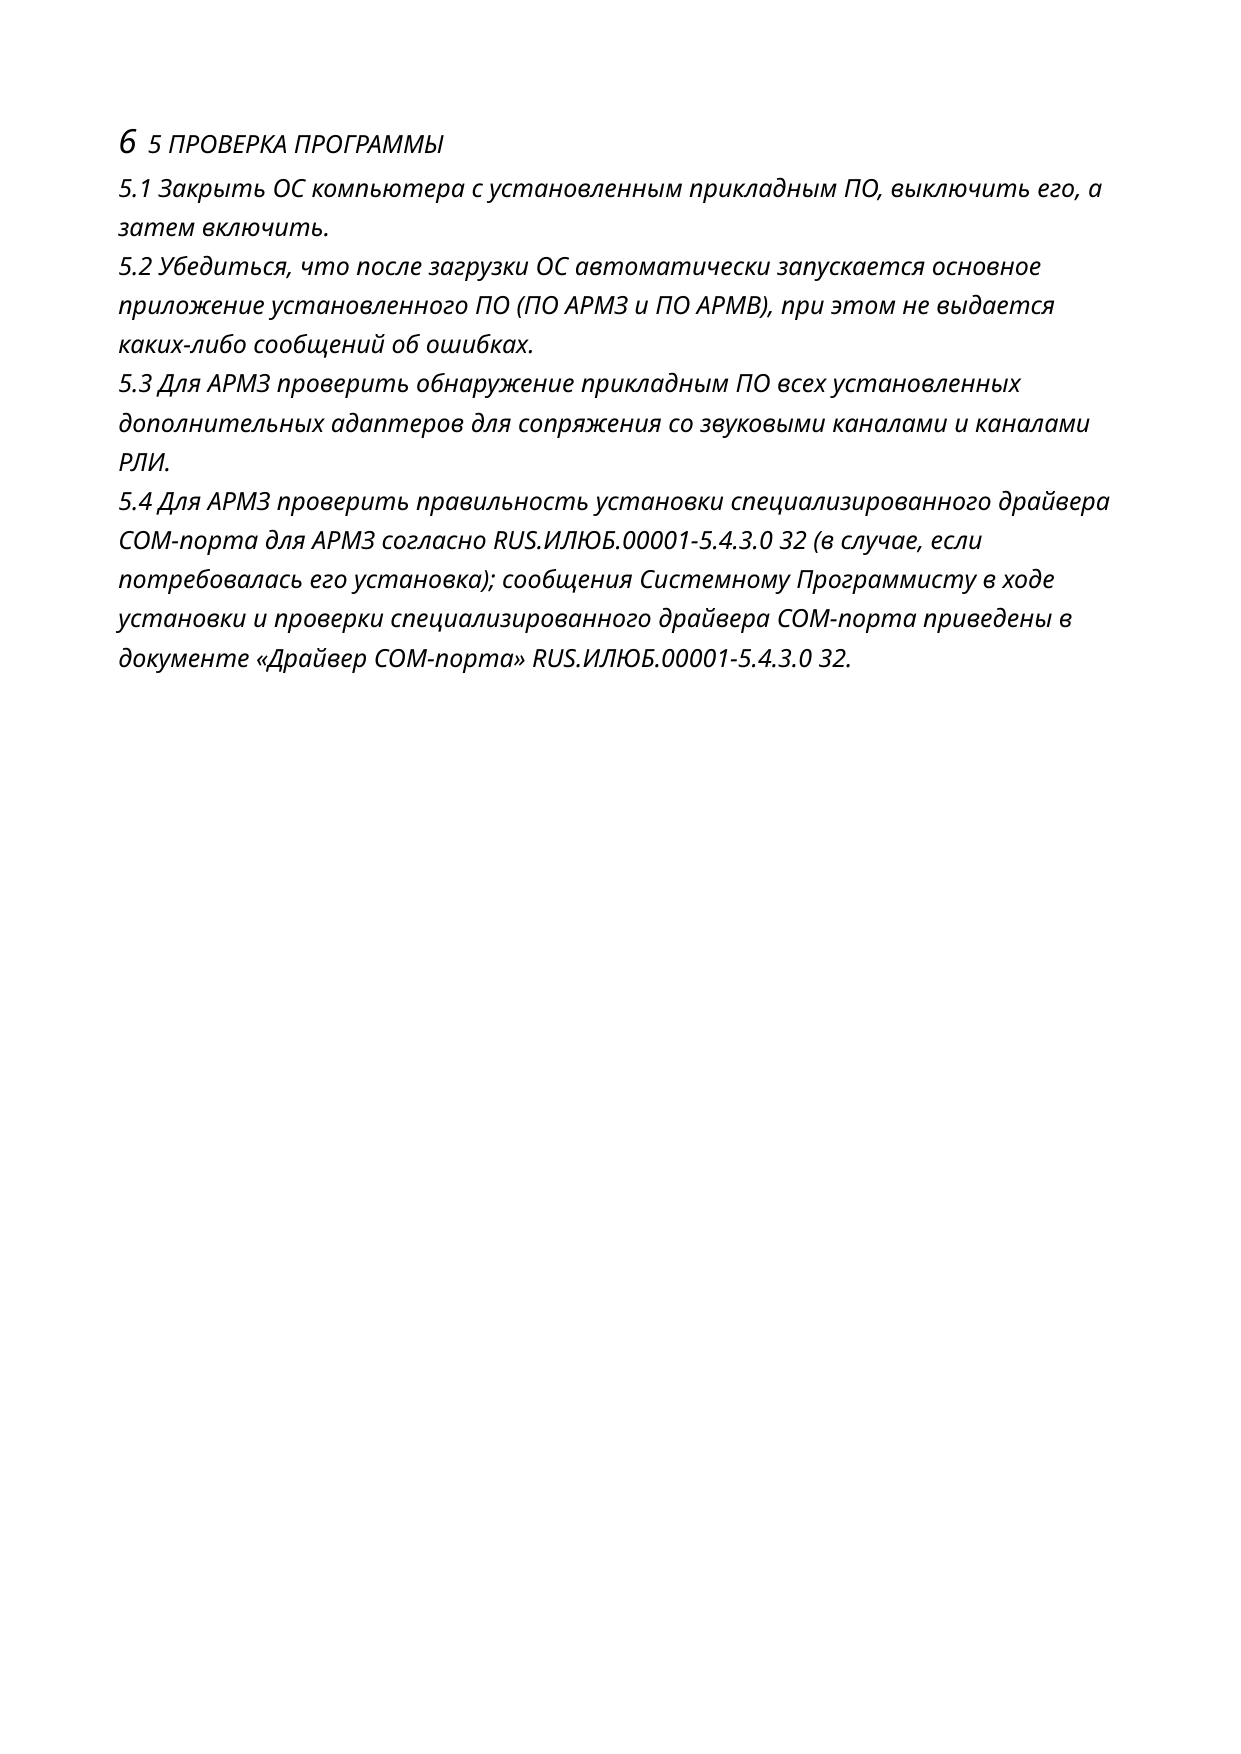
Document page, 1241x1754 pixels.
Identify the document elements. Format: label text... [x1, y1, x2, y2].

text 5.1 Закрыть ОС компьютера с установленным прикладным ПО, выключить его, а затем включить. [118, 170, 1122, 243]
text 5.2 Убедиться, что после загрузки ОС автоматически запускается основное приложение установленного ПО (ПО АРМЗ и ПО АРМВ), при этом не выдается каких-либо сообщений об ошибках. [118, 249, 1122, 361]
subtitle 5 Проверка программы [118, 118, 1122, 163]
text 5.3 Для АРМЗ проверить обнаружение прикладным ПО всех установленных дополнительных адаптеров для сопряжения со звуковыми каналами и каналами РЛИ. [118, 366, 1122, 478]
text 5.4 Для АРМЗ проверить правильность установки специализированного драйвера COM-порта для АРМЗ согласно RUS.ИЛЮБ.00001-5.4.3.0 32 (в случае, если потребовалась его установка); сообщения Системному Программисту в ходе установки и проверки специализированного драйвера COM-порта приведены в документе «Драйвер COM-порта» RUS.ИЛЮБ.00001-5.4.3.0 32. [118, 484, 1122, 674]
